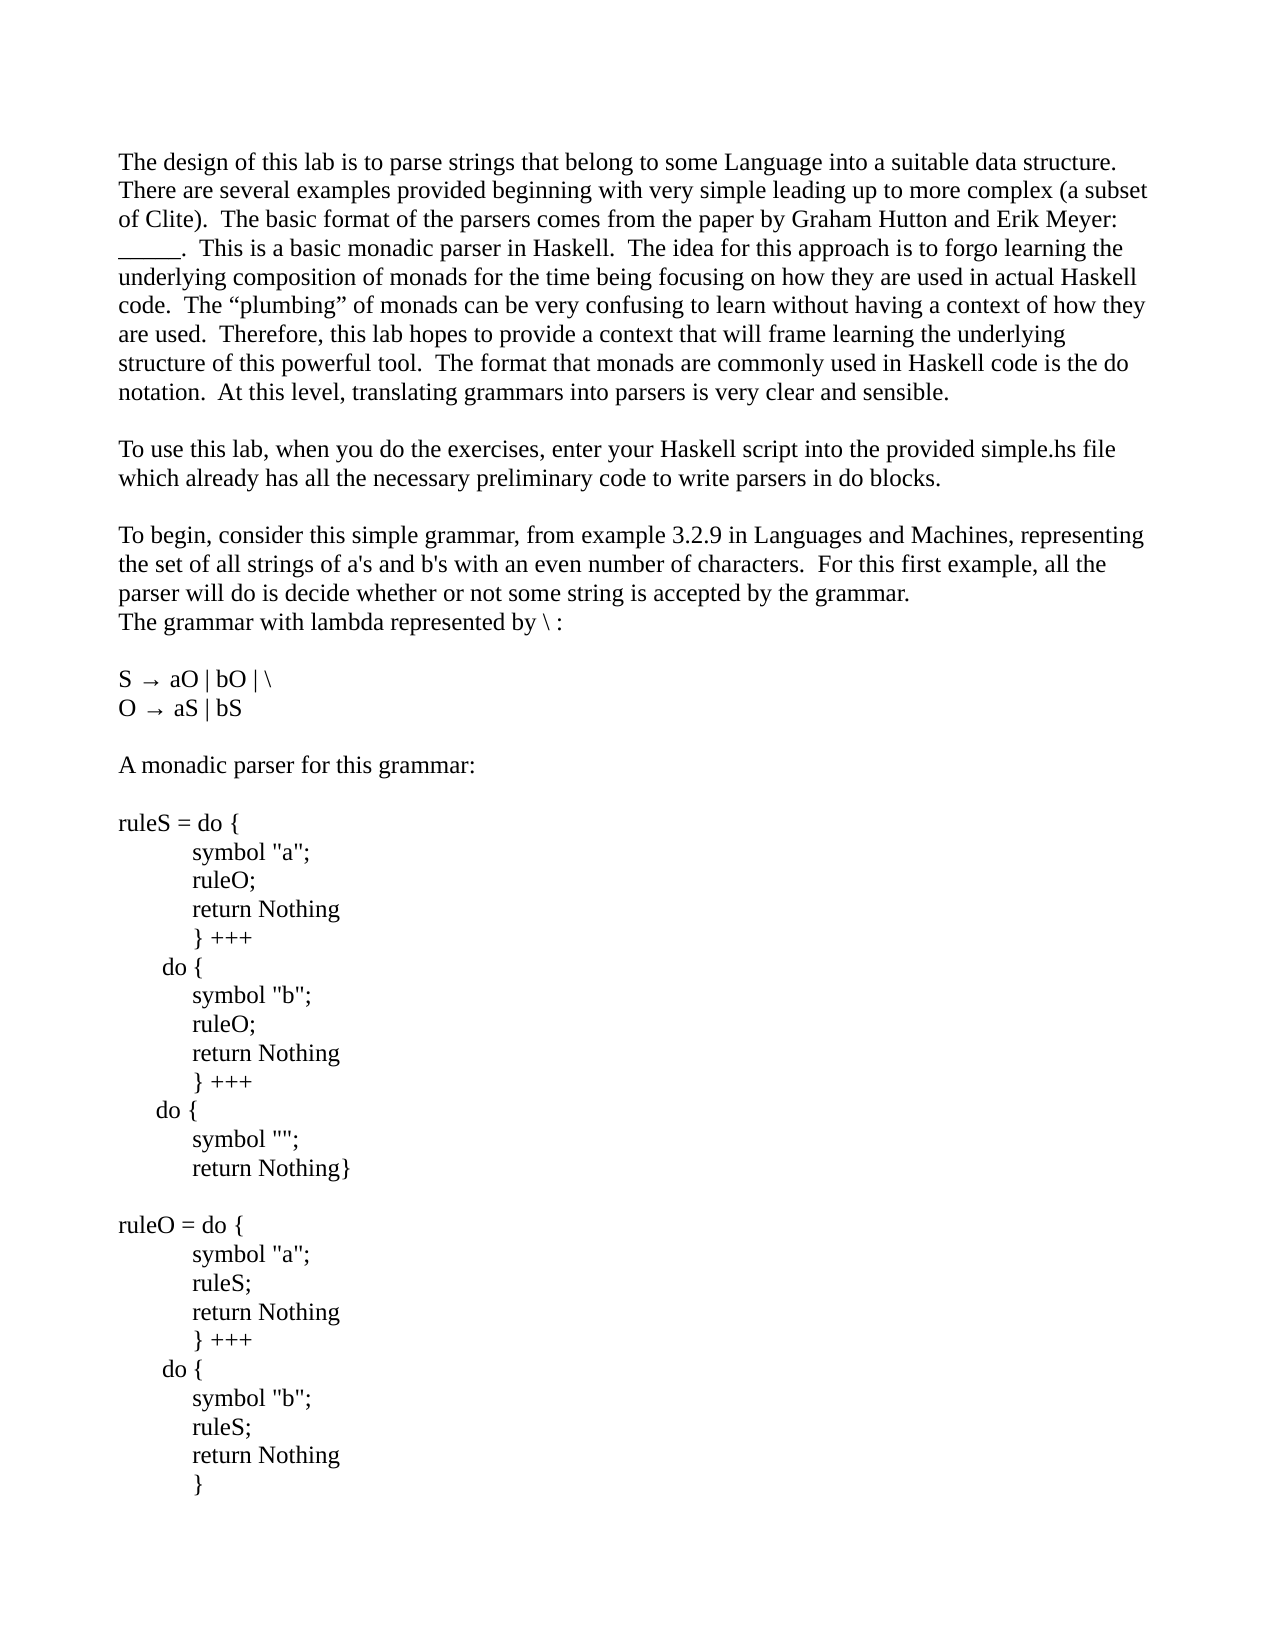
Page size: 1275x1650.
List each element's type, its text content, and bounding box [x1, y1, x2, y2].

text return Nothing [118, 1297, 1157, 1326]
text } [118, 1469, 1157, 1498]
text To use this lab, when you do the exercises, enter your Haskell script into the provided simple.hs file which already has all the necessary preliminary code to write parsers in do blocks. [118, 434, 1157, 492]
text do { [118, 952, 1157, 981]
text symbol "b"; [118, 981, 1157, 1009]
text S → aO | bO | \ [118, 664, 1157, 693]
text symbol "a"; [118, 1239, 1157, 1268]
text ruleO = do { [118, 1211, 1157, 1239]
text ruleO; [118, 1009, 1157, 1038]
text ruleS = do { [118, 808, 1157, 837]
text } +++ [118, 1326, 1157, 1354]
text return Nothing [118, 1038, 1157, 1067]
text do { [118, 1096, 1157, 1124]
text symbol ""; [118, 1124, 1157, 1153]
text } +++ [118, 1067, 1157, 1096]
text ruleS; [118, 1268, 1157, 1297]
text return Nothing} [118, 1153, 1157, 1182]
text return Nothing [118, 1441, 1157, 1469]
text ruleS; [118, 1412, 1157, 1441]
text ruleO; [118, 866, 1157, 894]
text symbol "b"; [118, 1383, 1157, 1412]
text The design of this lab is to parse strings that belong to some Language into a suitable data structure. There are several examples provided beginning with very simple leading up to more complex (a subset of Clite). The basic format of the parsers comes from the paper by Graham Hutton and Erik Meyer: _____. This is a basic monadic parser in Haskell. The idea for this approach is to forgo learning the underlying composition of monads for the time being focusing on how they are used in actual Haskell code. The “plumbing” of monads can be very confusing to learn without having a context of how they are used. Therefore, this lab hopes to provide a context that will frame learning the underlying structure of this powerful tool. The format that monads are commonly used in Haskell code is the do notation. At this level, translating grammars into parsers is very clear and sensible. [118, 147, 1157, 406]
text return Nothing [118, 894, 1157, 923]
text do { [118, 1354, 1157, 1383]
text O → aS | bS [118, 693, 1157, 722]
text To begin, consider this simple grammar, from example 3.2.9 in Languages and Machines, representing the set of all strings of a's and b's with an even number of characters. For this first example, all the parser will do is decide whether or not some string is accepted by the grammar. [118, 521, 1157, 607]
text } +++ [118, 923, 1157, 952]
text A monadic parser for this grammar: [118, 751, 1157, 779]
text The grammar with lambda represented by \ : [118, 607, 1157, 636]
text symbol "a"; [118, 837, 1157, 866]
